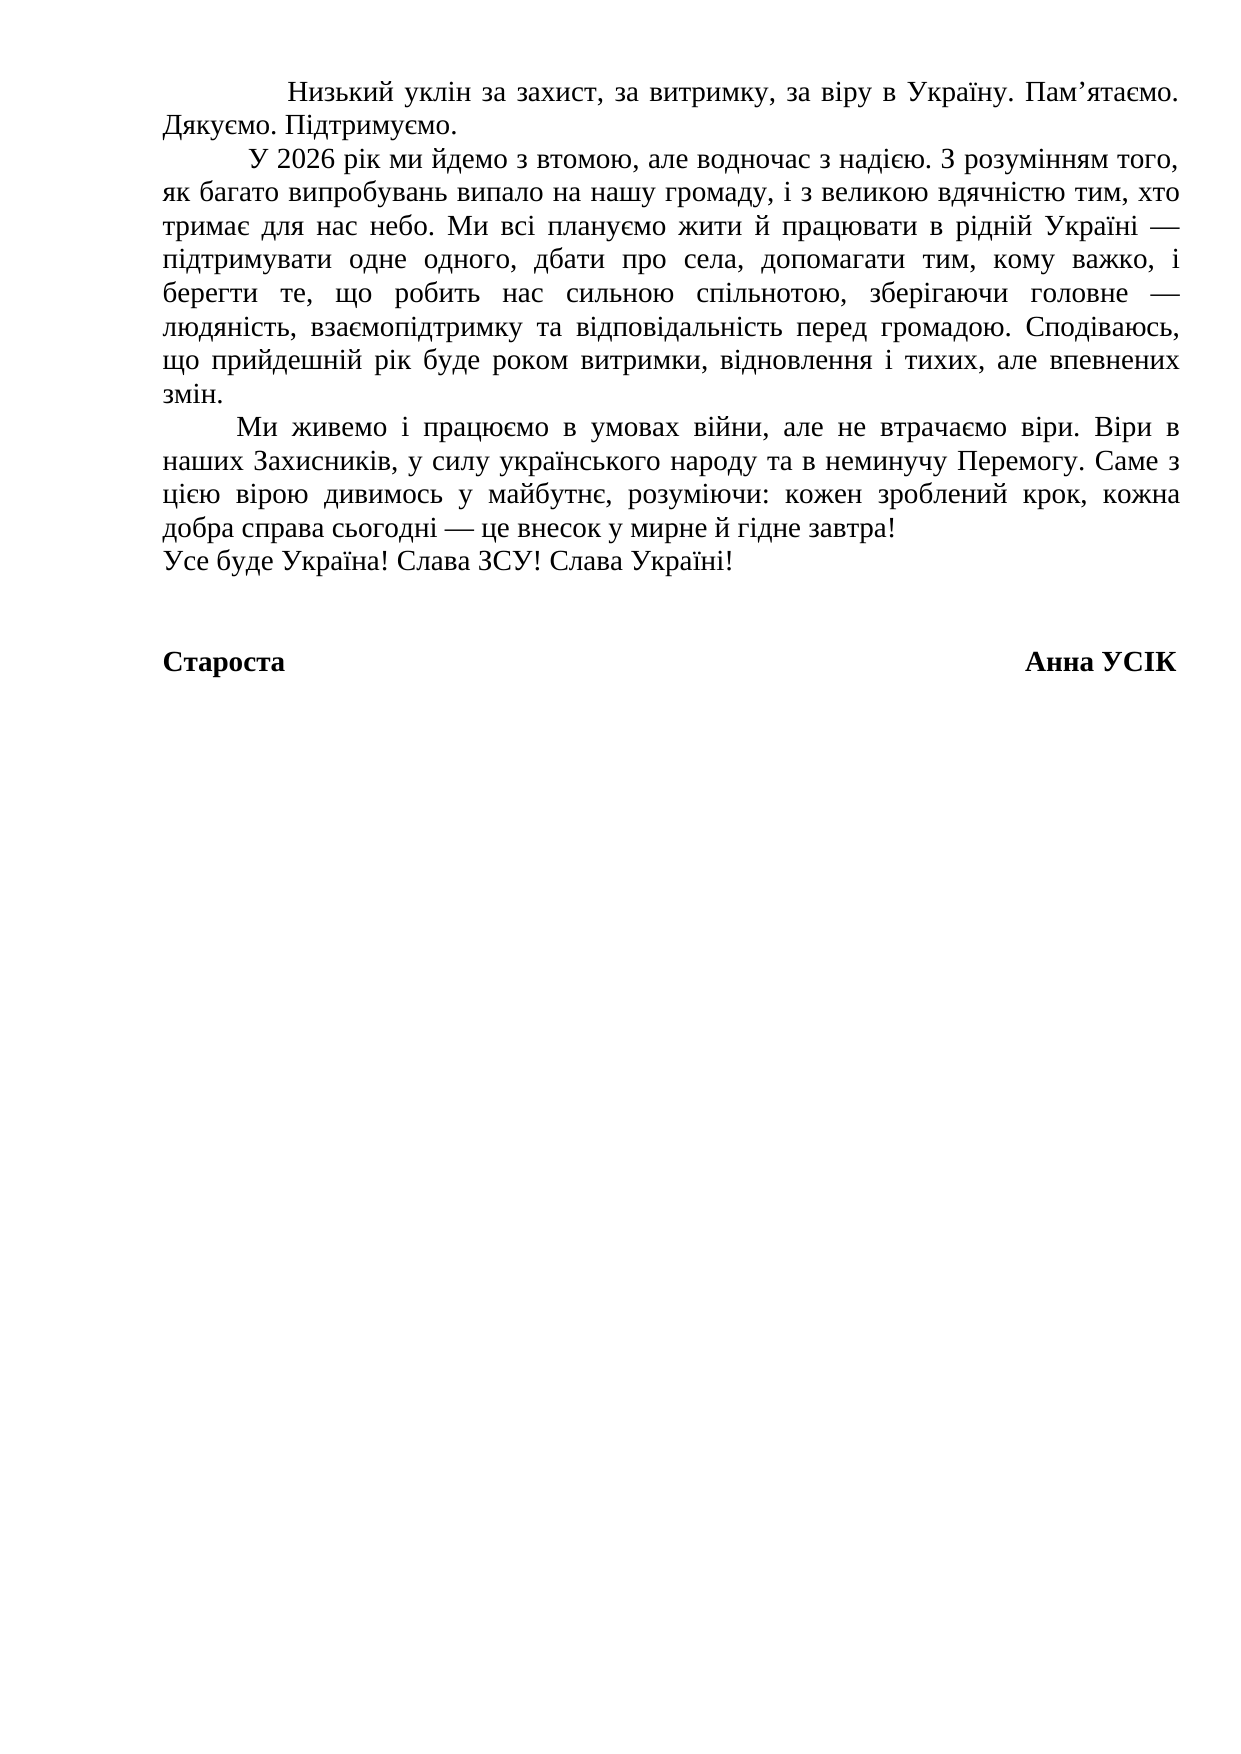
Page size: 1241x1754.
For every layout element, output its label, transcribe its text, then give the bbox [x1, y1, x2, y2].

text Усе буде Україна! Слава ЗСУ! Слава Україні! [162, 543, 1181, 577]
text Староста Анна УСІК [162, 644, 1181, 678]
text У 2026 рік ми йдемо з втомою, але водночас з надією. З розумінням того, як багато випробувань випало на нашу громаду, і з великою вдячністю тим, хто тримає для нас небо. Ми всі плануємо жити й працювати в рідній Україні — підтримувати одне одного, дбати про села, допомагати тим, кому важко, і берегти те, що робить нас сильною спільнотою, зберігаючи головне — людяність, взаємопідтримку та відповідальність перед громадою. Сподіваюсь, що прийдешній рік буде роком витримки, відновлення і тихих, але впевнених змін. [162, 141, 1181, 409]
text Низький уклін за захист, за витримку, за віру в Україну. Пам’ятаємо. Дякуємо. Підтримуємо. [162, 74, 1181, 141]
text Ми живемо і працюємо в умовах війни, але не втрачаємо віри. Віри в наших Захисників, у силу українського народу та в неминучу Перемогу. Саме з цією вірою дивимось у майбутнє, розуміючи: кожен зроблений крок, кожна добра справа сьогодні — це внесок у мирне й гідне завтра! [162, 409, 1181, 543]
